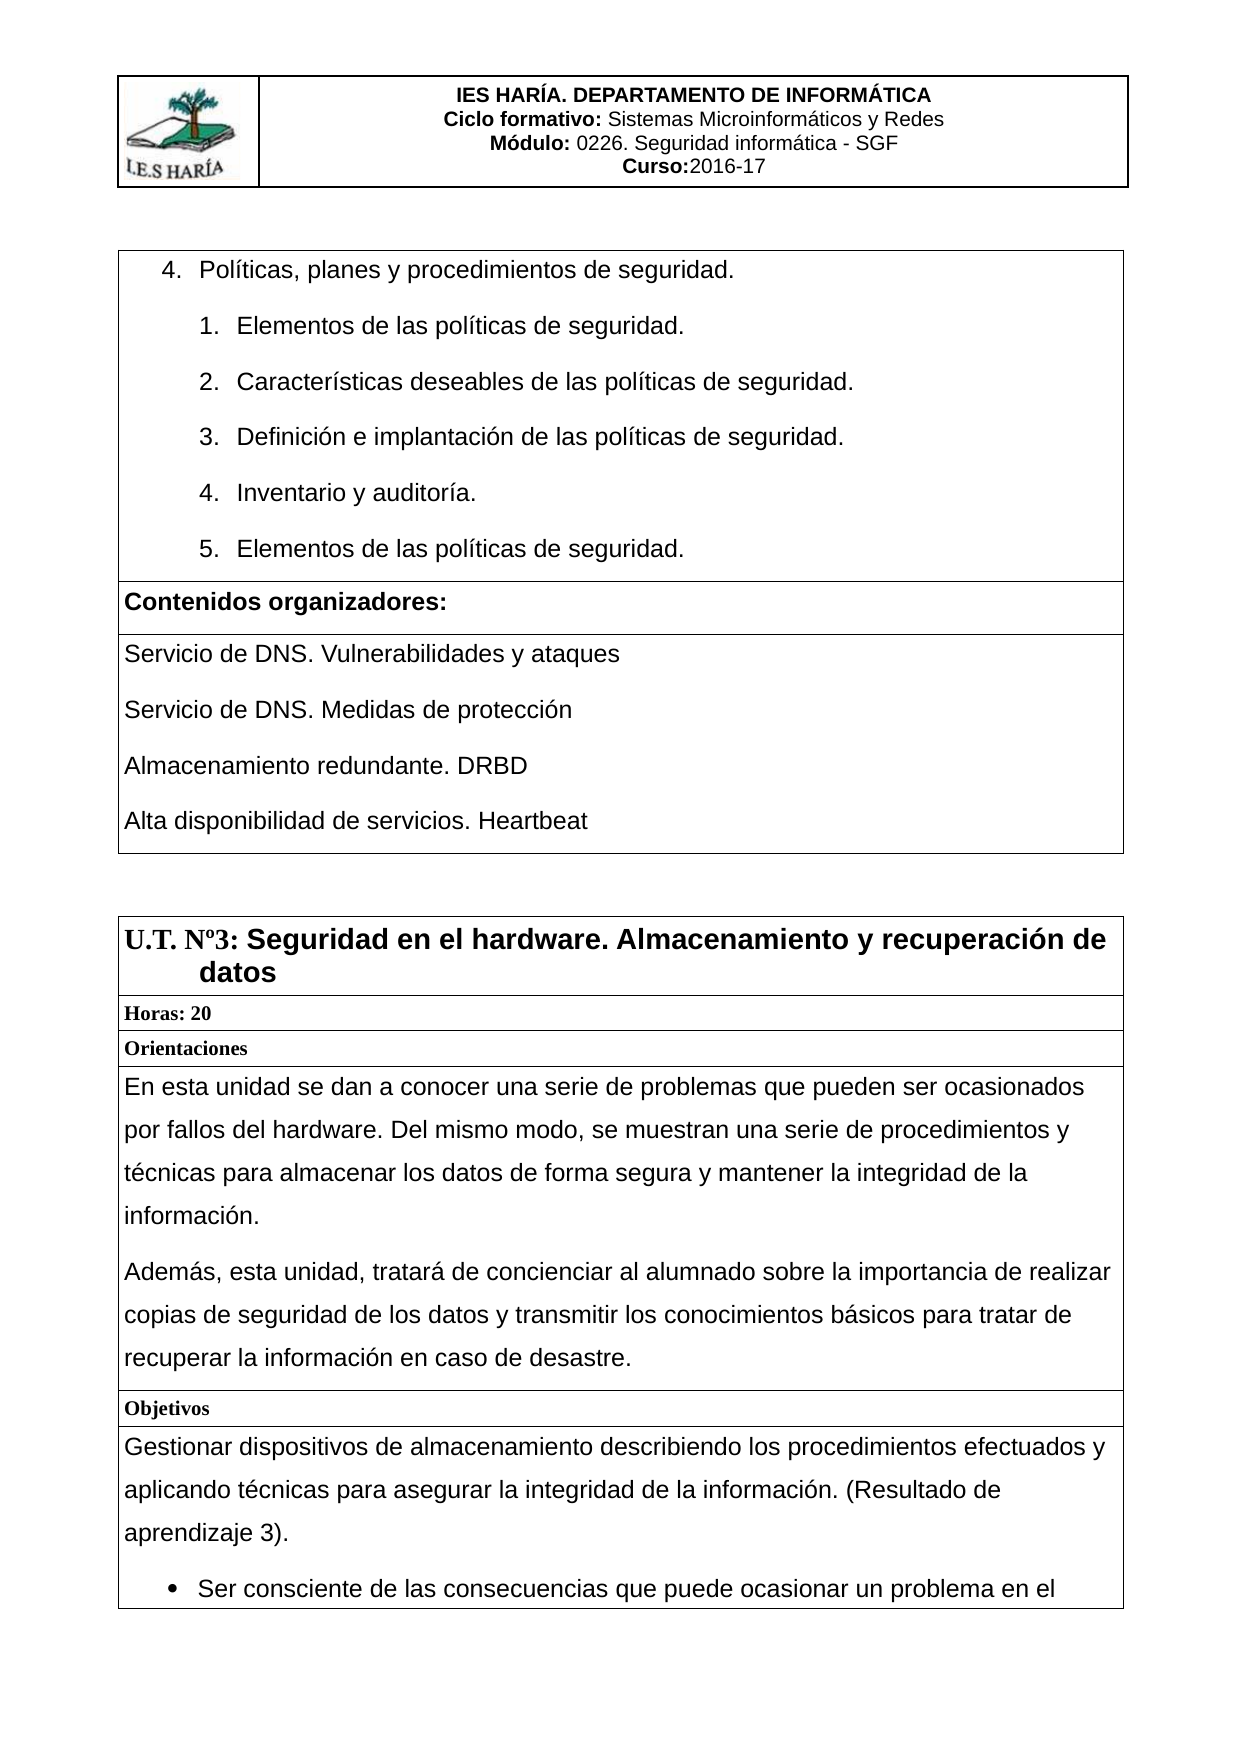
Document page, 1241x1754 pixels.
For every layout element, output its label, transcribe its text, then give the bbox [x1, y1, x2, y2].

table_cell Contenidos organizadores: [119, 582, 1123, 633]
picture [123, 82, 241, 180]
table_cell Gestionar dispositivos de almacenamiento describiendo los procedimientos efectuados y aplicando técnicas para asegurar la integridad de la información. (Resultado de aprendizaje 3). Ser consciente de las consecuencias que puede ocasionar un problema en el [119, 1427, 1123, 1608]
table_cell Orientaciones [119, 1031, 1123, 1066]
table_cell Servicio de DNS. Vulnerabilidades y ataques Servicio de DNS. Medidas de protección Almacenamiento redundante. DRBD Alta disponibilidad de servicios. Heartbeat [119, 635, 1123, 853]
table_cell En esta unidad se dan a conocer una serie de problemas que pueden ser ocasionados por fallos del hardware. Del mismo modo, se muestran una serie de procedimientos y técnicas para almacenar los datos de forma segura y mantener la integridad de la información. Además, esta unidad, tratará de concienciar al alumnado sobre la importancia de realizar copias de seguridad de los datos y transmitir los conocimientos básicos para tratar de recuperar la información en caso de desastre. [119, 1067, 1123, 1390]
table_cell Objetivos [119, 1391, 1123, 1426]
table_cell Horas: 20 [119, 996, 1123, 1030]
table_header U.T. Nº3: Seguridad en el hardware. Almacenamiento y recuperación de datos [119, 917, 1123, 994]
table_cell Seguridad en el entorno físico. Acceso de personas al recinto. Alarma contra intrusos. Instalación eléctrica. Seguridad de materiales eléctricos y protección de personas frente a la electricidad. Condiciones ambientales: Humedad y temperatura. Enemigos de los ordenadores: Partículas de polvo, agua y fuego. Centro de proceso de datos y su entorno físico. Infraestructura. Acceso. Redundancia. Sistemas de control de acceso. Personal de vigilancia y control. Dispositivos de control de acceso en un datacenter. iButton, Touch memories o llaves electrónicas de contacto. Sistemas de reconocimiento de personas. Sistemas biométricos e identificación personal. Propiedades (ideales) de los rasgos biométricos. Sistemas biométricos más utilizados. Comparación de métodos biométricos. Políticas, planes y procedimientos de seguridad. Elementos de las políticas de seguridad. Características deseables de las políticas de seguridad. Definición e implantación de las políticas de seguridad. Inventario y auditoría. Elementos de las políticas de seguridad. [119, 251, 1123, 581]
